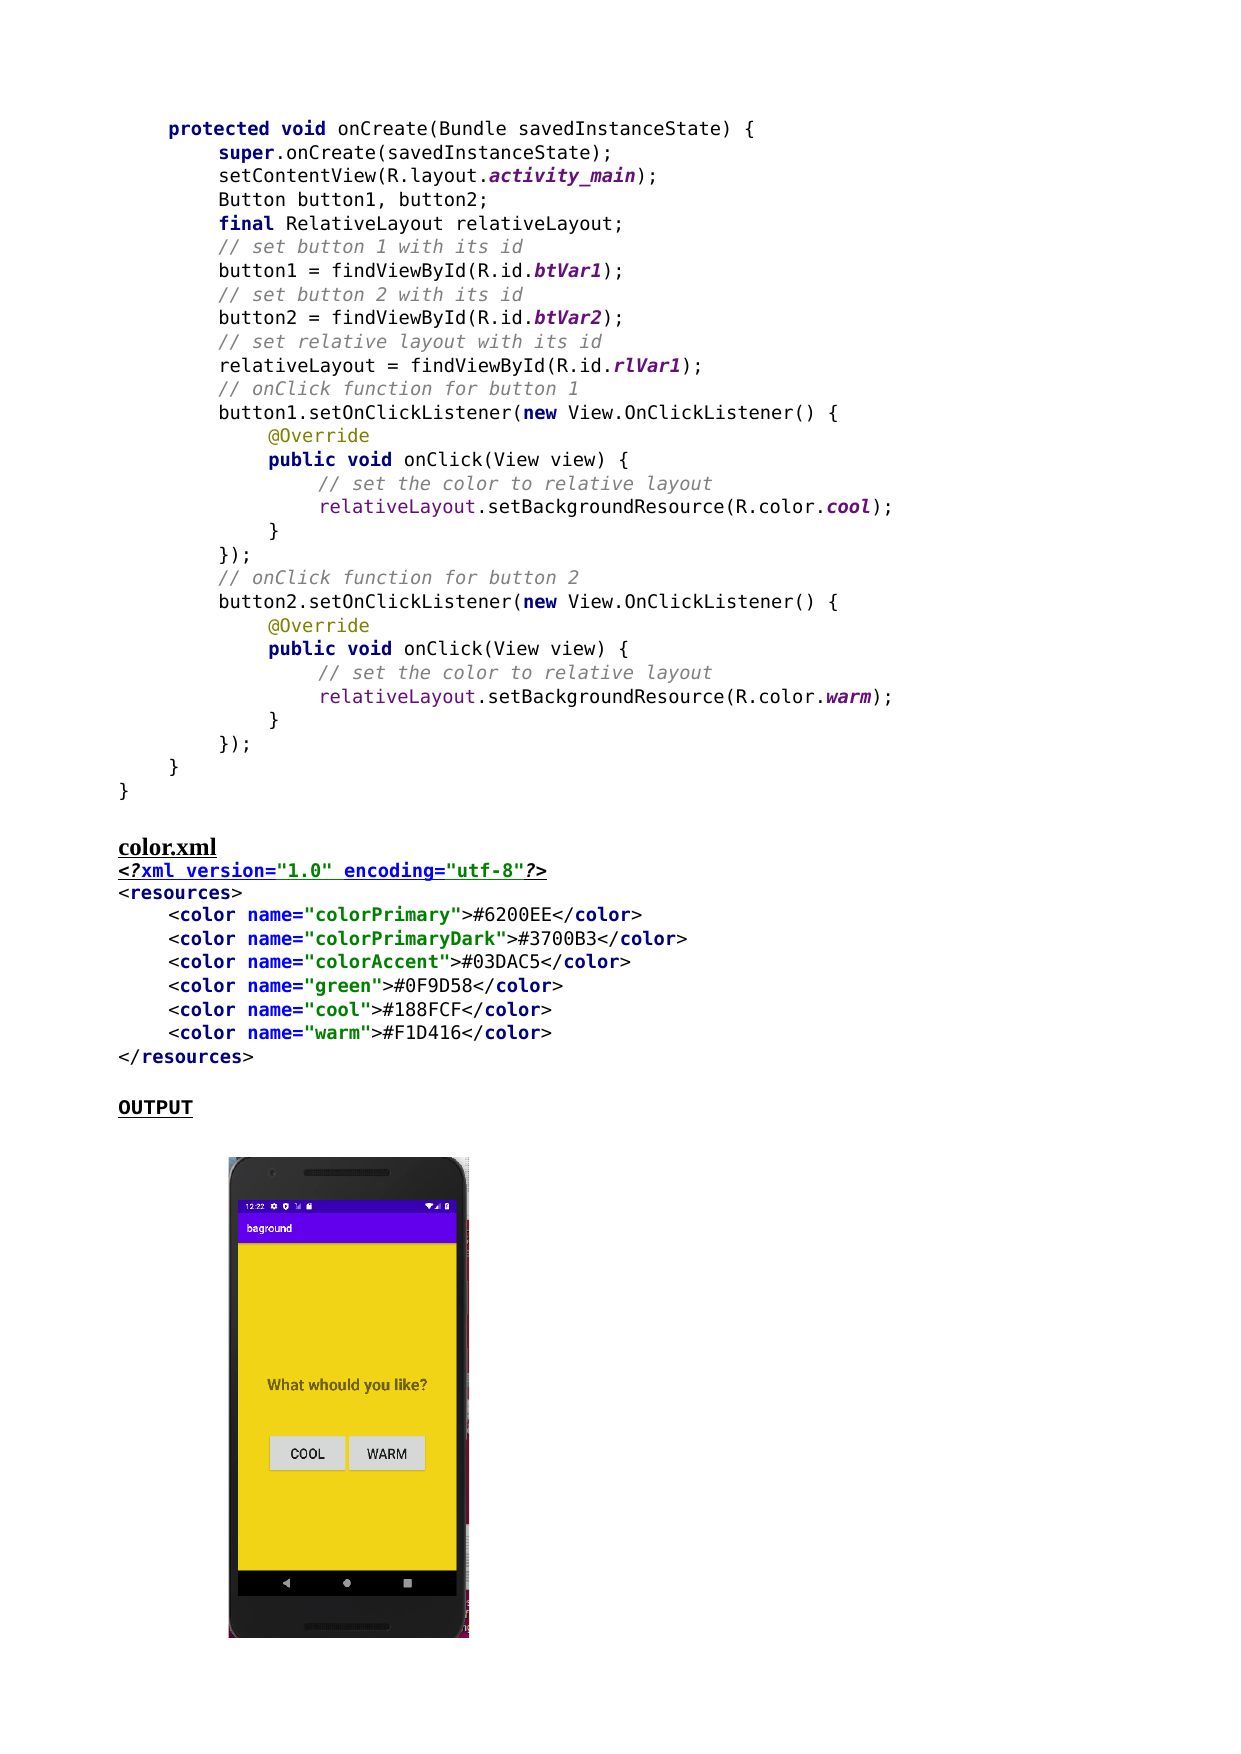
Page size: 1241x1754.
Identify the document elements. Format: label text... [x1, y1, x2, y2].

text OUTPUT [118, 1097, 1122, 1121]
text } [118, 709, 1122, 733]
text } [118, 520, 1122, 544]
text public void onClick(View view) { [118, 449, 1122, 473]
text <color name="warm">#F1D416</color> [118, 1022, 1122, 1046]
text relativeLayout = findViewById(R.id.rlVar1); [118, 354, 1122, 378]
text } [118, 757, 1122, 780]
text <color name="colorPrimary">#6200EE</color> [118, 904, 1122, 928]
text final RelativeLayout relativeLayout; [118, 213, 1122, 236]
text </resources> [118, 1046, 1122, 1068]
text color.xml [118, 832, 1122, 860]
text @Override [118, 426, 1122, 449]
text }); [118, 733, 1122, 757]
text // set button 2 with its id [118, 284, 1122, 307]
text setContentView(R.layout.activity_main); [118, 165, 1122, 189]
text <color name="green">#0F9D58</color> [118, 975, 1122, 999]
text <color name="colorPrimaryDark">#3700B3</color> [118, 928, 1122, 951]
text // set button 1 with its id [118, 236, 1122, 260]
text // onClick function for button 1 [118, 378, 1122, 402]
picture [228, 1157, 270, 1638]
text protected void onCreate(Bundle savedInstanceState) { [118, 118, 1122, 142]
text // set the color to relative layout [118, 662, 1122, 686]
text <resources> [118, 882, 1122, 904]
text button1.setOnClickListener(new View.OnClickListener() { [118, 402, 1122, 426]
text relativeLayout.setBackgroundResource(R.color.warm); [118, 686, 1122, 709]
text <?xml version="1.0" encoding="utf-8"?> [118, 860, 1122, 882]
text }); [118, 544, 1122, 567]
text button2.setOnClickListener(new View.OnClickListener() { [118, 591, 1122, 615]
text <color name="cool">#188FCF</color> [118, 999, 1122, 1022]
text button1 = findViewById(R.id.btVar1); [118, 260, 1122, 284]
text <color name="colorAccent">#03DAC5</color> [118, 951, 1122, 975]
text Button button1, button2; [118, 189, 1122, 213]
text super.onCreate(savedInstanceState); [118, 142, 1122, 165]
text // set relative layout with its id [118, 331, 1122, 354]
text // onClick function for button 2 [118, 567, 1122, 591]
text } [118, 780, 1122, 802]
text button2 = findViewById(R.id.btVar2); [118, 307, 1122, 331]
text public void onClick(View view) { [118, 638, 1122, 662]
text // set the color to relative layout [118, 473, 1122, 496]
text relativeLayout.setBackgroundResource(R.color.cool); [118, 496, 1122, 520]
text @Override [118, 615, 1122, 638]
